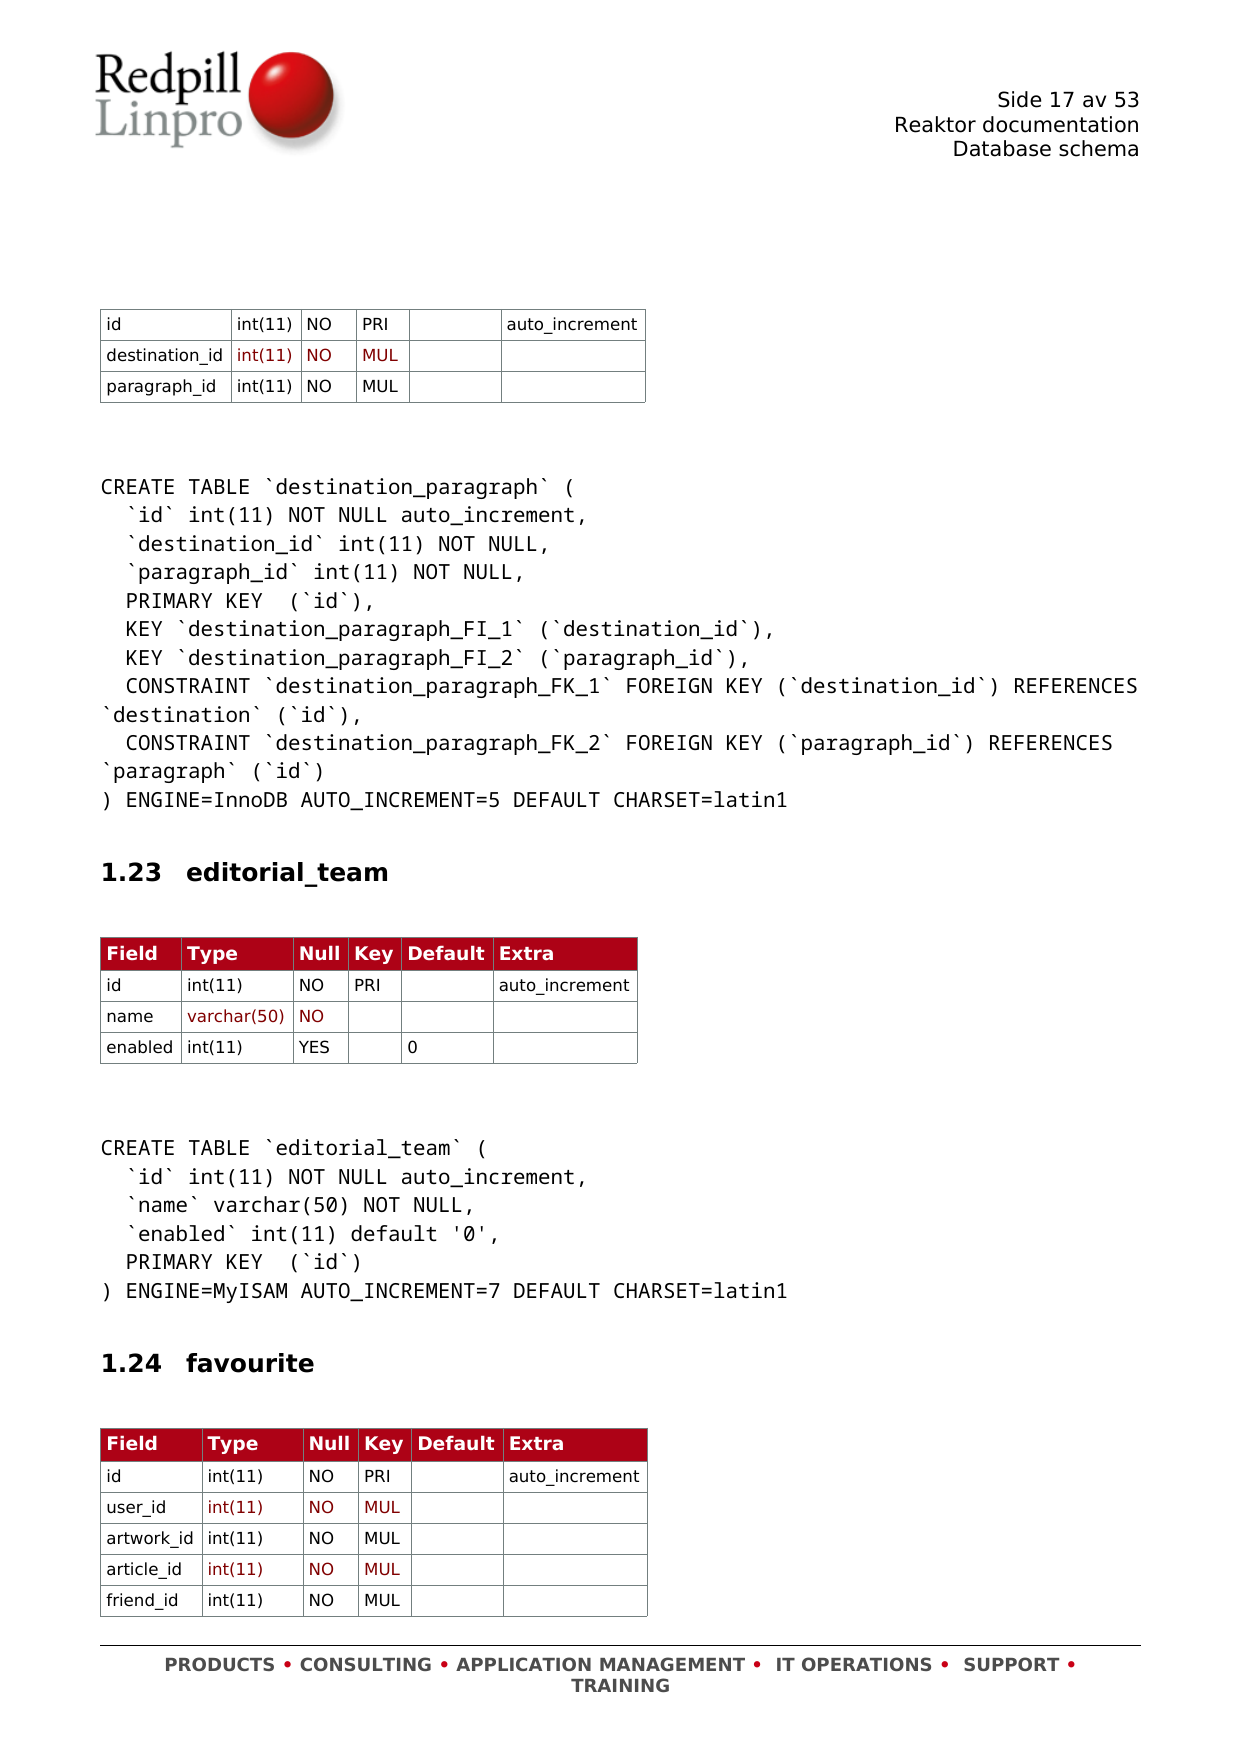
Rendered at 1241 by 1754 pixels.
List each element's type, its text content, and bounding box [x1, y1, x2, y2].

table_cell [504, 1555, 647, 1585]
text CONSTRAINT `destination_paragraph_FK_1` FOREIGN KEY (`destination_id`) REFERENCES `destination` (`id`), [100, 671, 1140, 728]
subtitle editorial_team [100, 858, 1140, 888]
table_cell PRI [359, 1462, 411, 1492]
text KEY `destination_paragraph_FI_2` (`paragraph_id`), [100, 643, 1140, 671]
subtitle favourite [100, 1349, 1140, 1378]
text `paragraph_id` int(11) NOT NULL, [100, 557, 1140, 586]
table_cell NO [304, 1524, 358, 1554]
table_cell id [101, 310, 231, 340]
table_cell NO [294, 1002, 348, 1032]
table_cell NO [304, 1555, 358, 1585]
table_cell int(11) [203, 1555, 303, 1585]
table_cell [494, 1033, 637, 1063]
table_header Key [359, 1429, 411, 1461]
table_cell name [101, 1002, 181, 1032]
table_header Type [182, 938, 293, 970]
table_cell [502, 341, 645, 371]
table_cell int(11) [232, 372, 301, 402]
table_cell user_id [101, 1493, 202, 1523]
table_header Null [304, 1429, 358, 1461]
table_cell PRI [349, 971, 401, 1001]
table_cell [504, 1524, 647, 1554]
text `enabled` int(11) default '0', [100, 1219, 1140, 1247]
table_cell PRI [357, 310, 409, 340]
table_cell int(11) [203, 1462, 303, 1492]
table_cell [494, 1002, 637, 1032]
table_cell [504, 1586, 647, 1616]
table_cell YES [294, 1033, 348, 1063]
table_cell int(11) [203, 1586, 303, 1616]
table_cell int(11) [203, 1524, 303, 1554]
table_header Field [101, 938, 181, 970]
table_cell [410, 341, 501, 371]
table_cell [412, 1555, 503, 1585]
table_cell MUL [359, 1493, 411, 1523]
table_cell NO [294, 971, 348, 1001]
table_cell NO [304, 1493, 358, 1523]
table_cell [410, 310, 501, 340]
table_cell [402, 971, 493, 1001]
table_cell auto_increment [504, 1462, 647, 1492]
text PRIMARY KEY (`id`) [100, 1247, 1140, 1276]
table_cell int(11) [203, 1493, 303, 1523]
table_cell auto_increment [502, 310, 645, 340]
table_cell [410, 372, 501, 402]
table_header Field [101, 1429, 202, 1461]
table_cell enabled [101, 1033, 181, 1063]
table_cell MUL [357, 341, 409, 371]
table_cell destination_id [101, 341, 231, 371]
text KEY `destination_paragraph_FI_1` (`destination_id`), [100, 614, 1140, 643]
text ) ENGINE=MyISAM AUTO_INCREMENT=7 DEFAULT CHARSET=latin1 [100, 1276, 1140, 1304]
text PRIMARY KEY (`id`), [100, 586, 1140, 614]
table_header Extra [494, 938, 637, 970]
table_cell NO [302, 310, 356, 340]
table_cell NO [304, 1586, 358, 1616]
table_cell [402, 1002, 493, 1032]
table_header Extra [504, 1429, 647, 1461]
table_cell auto_increment [494, 971, 637, 1001]
table_cell paragraph_id [101, 372, 231, 402]
table_cell int(11) [182, 971, 293, 1001]
table_cell id [101, 1462, 202, 1492]
table_cell [412, 1524, 503, 1554]
table_cell [349, 1033, 401, 1063]
table_cell article_id [101, 1555, 202, 1585]
picture [84, 38, 346, 160]
text CREATE TABLE `editorial_team` ( [100, 1133, 1140, 1162]
table_cell id [101, 971, 181, 1001]
table_cell MUL [359, 1524, 411, 1554]
table_cell [412, 1462, 503, 1492]
text `id` int(11) NOT NULL auto_increment, [100, 501, 1140, 529]
table_cell [349, 1002, 401, 1032]
text CREATE TABLE `destination_paragraph` ( [100, 472, 1140, 501]
table_cell int(11) [232, 341, 301, 371]
table_cell friend_id [101, 1586, 202, 1616]
text `name` varchar(50) NOT NULL, [100, 1190, 1140, 1219]
table_cell MUL [359, 1555, 411, 1585]
table_cell [412, 1586, 503, 1616]
table_header Default [402, 938, 493, 970]
text `id` int(11) NOT NULL auto_increment, [100, 1162, 1140, 1190]
text `destination_id` int(11) NOT NULL, [100, 529, 1140, 557]
table_header Null [294, 938, 348, 970]
table_cell int(11) [232, 310, 301, 340]
table_cell MUL [357, 372, 409, 402]
text CONSTRAINT `destination_paragraph_FK_2` FOREIGN KEY (`paragraph_id`) REFERENCES `paragraph` (`id`) [100, 728, 1140, 785]
table_cell MUL [359, 1586, 411, 1616]
table_cell NO [302, 341, 356, 371]
table_cell NO [302, 372, 356, 402]
text ) ENGINE=InnoDB AUTO_INCREMENT=5 DEFAULT CHARSET=latin1 [100, 785, 1140, 813]
table_header Default [412, 1429, 503, 1461]
table_cell int(11) [182, 1033, 293, 1063]
table_cell varchar(50) [182, 1002, 293, 1032]
table_cell artwork_id [101, 1524, 202, 1554]
table_cell [502, 372, 645, 402]
table_cell [412, 1493, 503, 1523]
table_header Key [349, 938, 401, 970]
table_cell 0 [402, 1033, 493, 1063]
table_cell NO [304, 1462, 358, 1492]
table_cell [504, 1493, 647, 1523]
table_header Type [203, 1429, 303, 1461]
